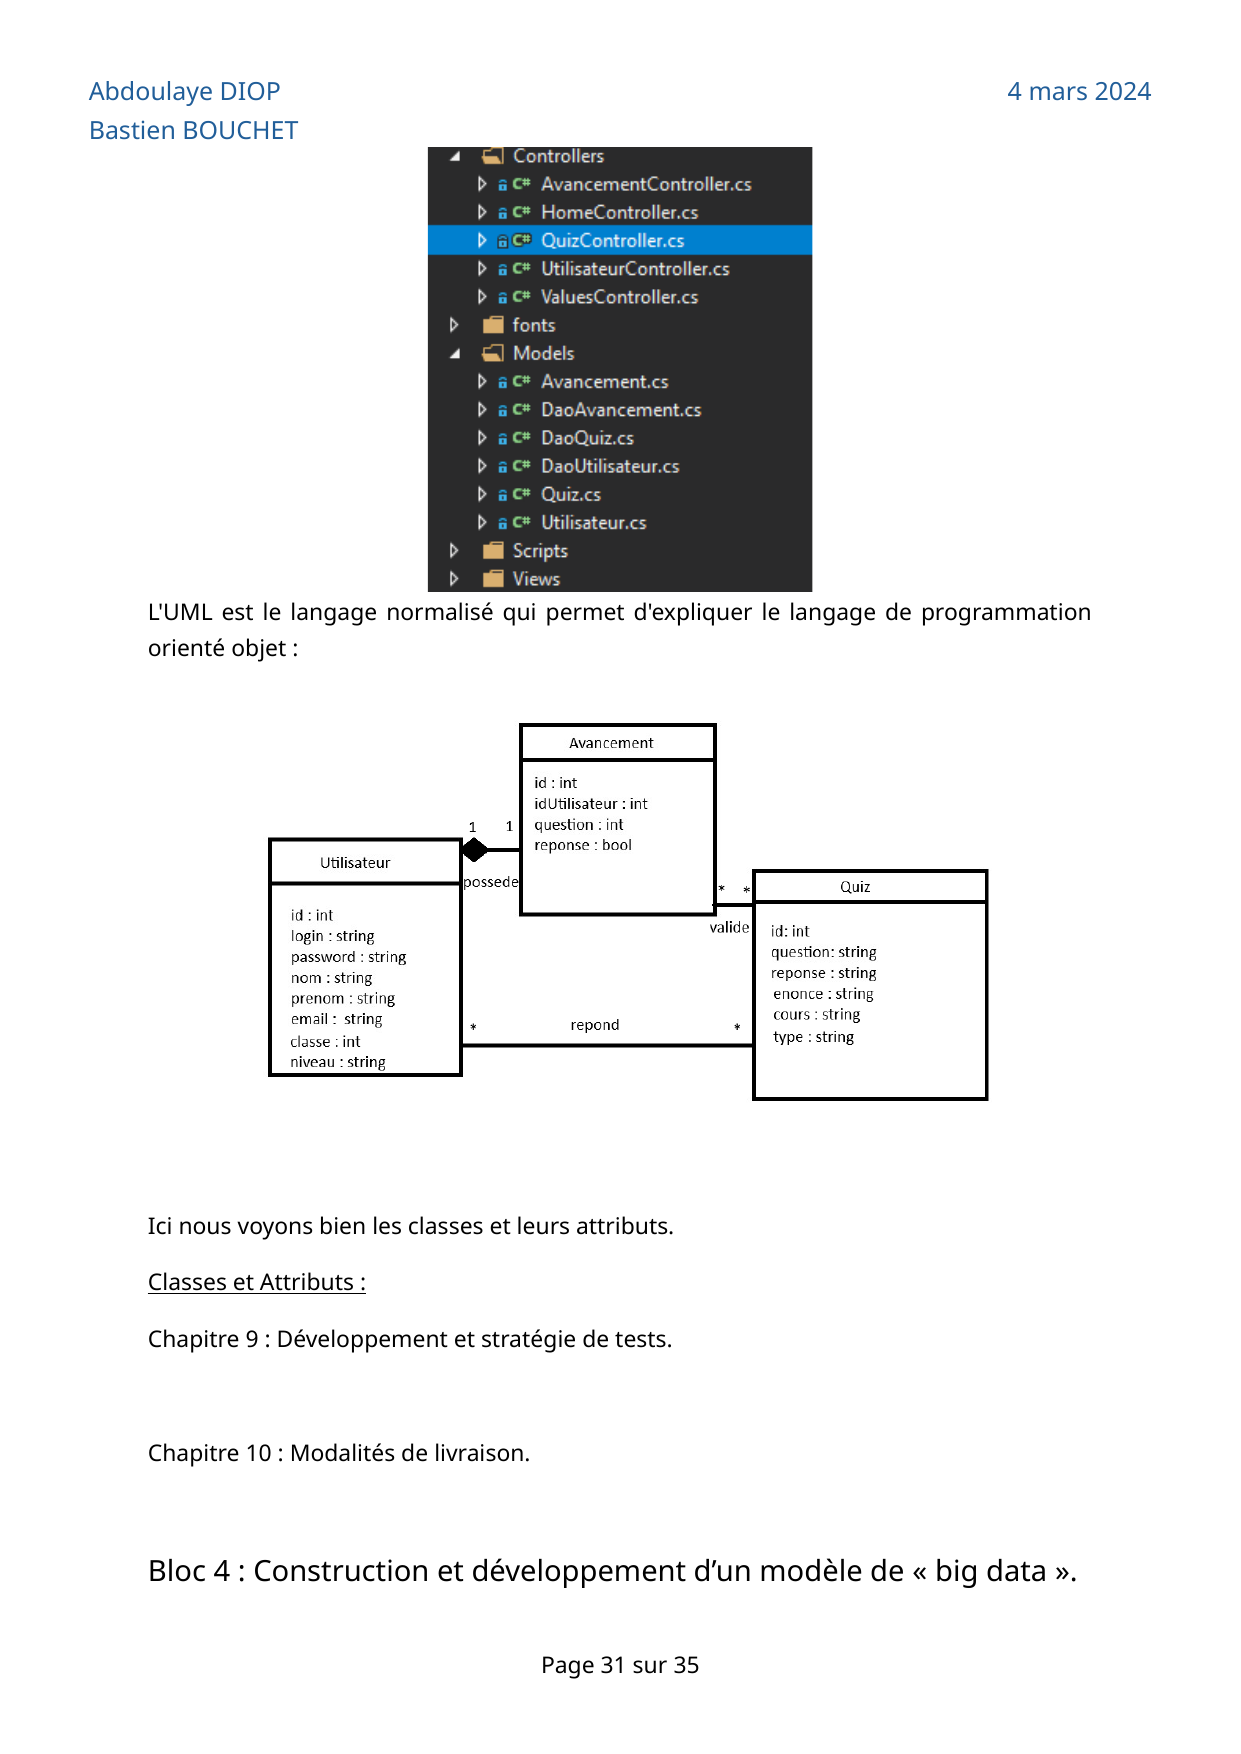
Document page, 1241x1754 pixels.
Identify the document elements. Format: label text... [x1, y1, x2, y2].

picture [427, 147, 813, 592]
text Bloc 4 : Construction et développement d’un modèle de « big data ». [148, 1550, 1093, 1590]
text Chapitre 10 : Modalités de livraison. [148, 1437, 1093, 1468]
text Chapitre 9 : Développement et stratégie de tests. [148, 1323, 1093, 1354]
text Classes et Attributs : [148, 1266, 1093, 1298]
text L'UML est le langage normalisé qui permet d'expliquer le langage de programmation orienté objet : [148, 148, 1093, 663]
picture [168, 688, 1073, 1205]
text Ici nous voyons bien les classes et leurs attributs. [148, 689, 1093, 1241]
